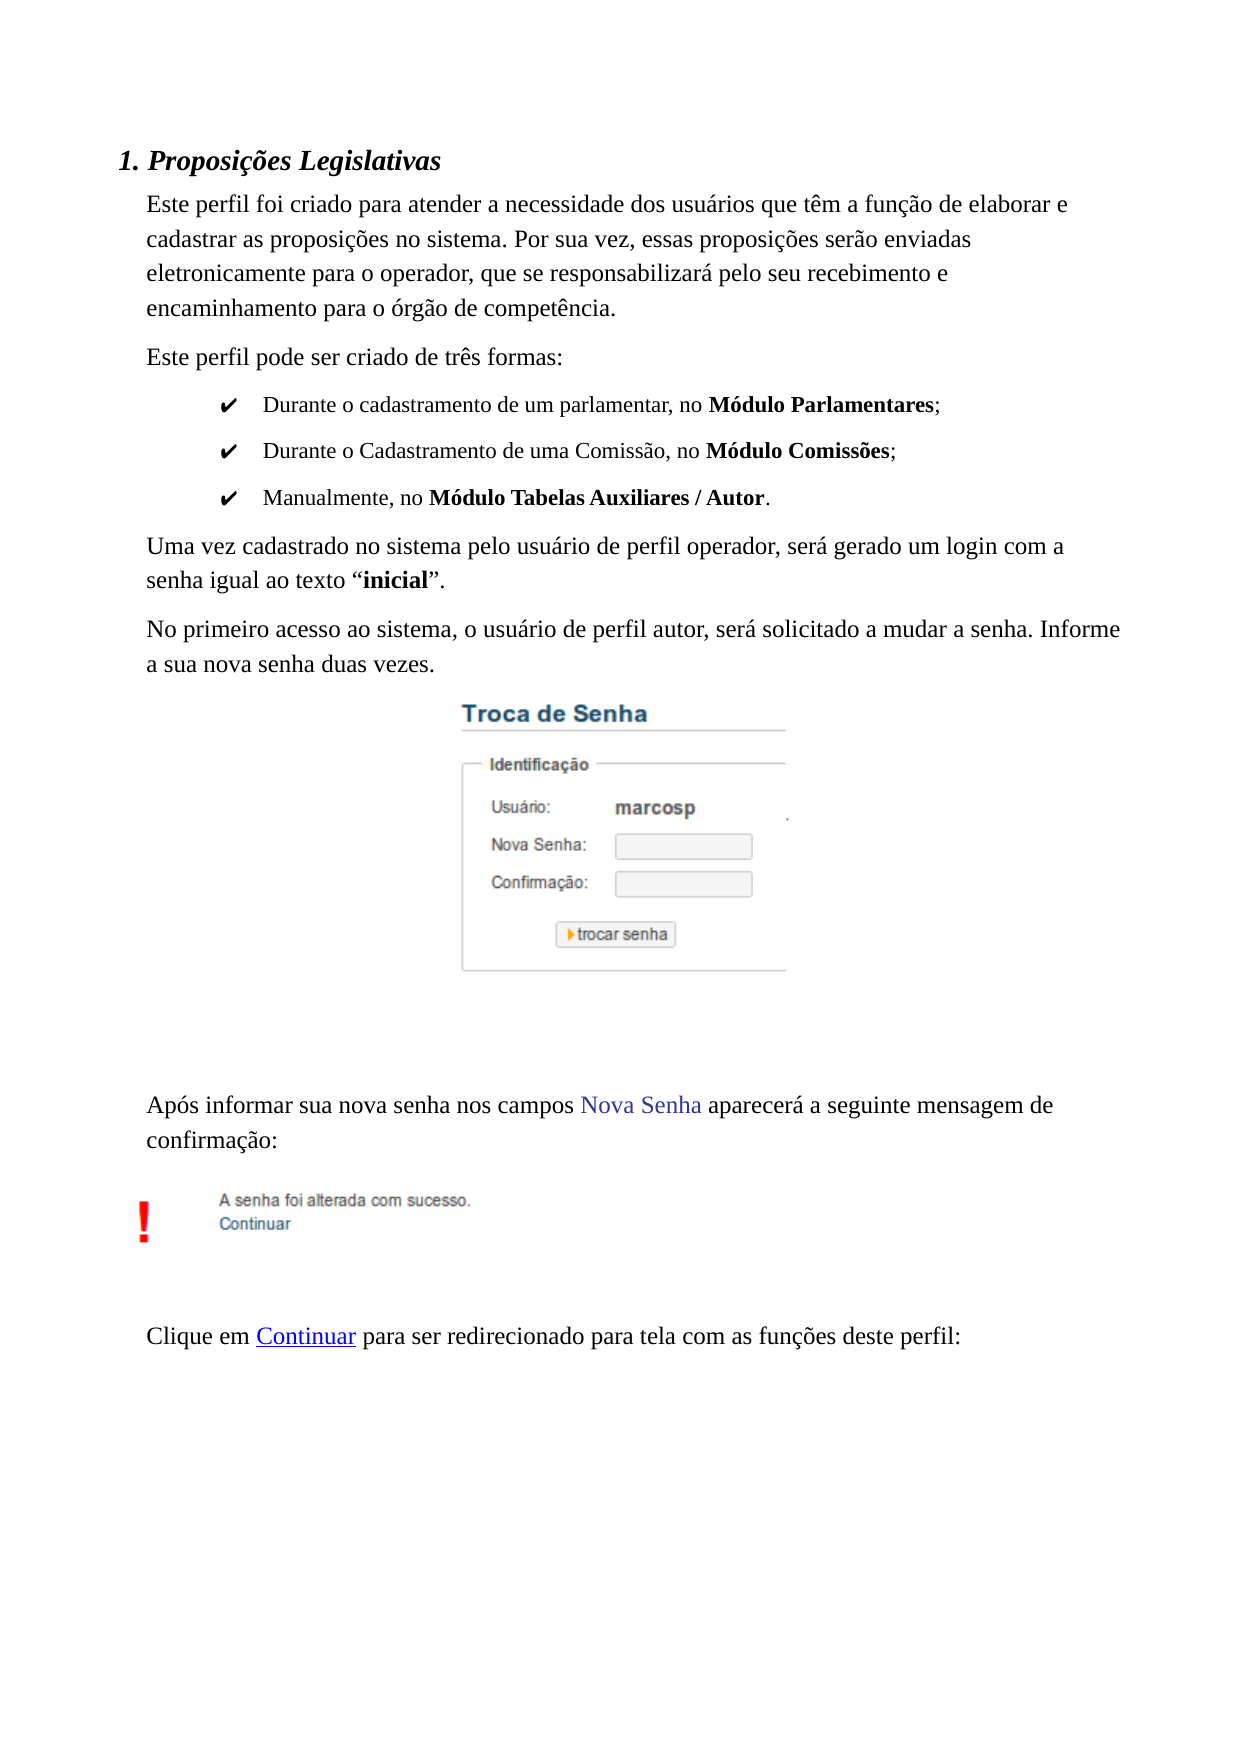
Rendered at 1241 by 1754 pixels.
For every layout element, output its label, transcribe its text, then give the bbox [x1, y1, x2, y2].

picture [439, 697, 801, 978]
list Durante o cadastramento de um parlamentar, no Módulo Parlamentares; [221, 391, 1122, 417]
list Durante o Cadastramento de uma Comissão, no Módulo Comissões; [221, 437, 1122, 464]
text Clique em Continuar para ser redirecionado para tela com as funções deste perfil: [146, 1321, 1122, 1350]
text No primeiro acesso ao sistema, o usuário de perfil autor, será solicitado a mudar a senha. Informe a sua nova senha duas vezes. [146, 614, 1122, 677]
picture [124, 1186, 481, 1263]
text Este perfil pode ser criado de três formas: [146, 342, 1122, 370]
text Após informar sua nova senha nos campos Nova Senha aparecerá a seguinte mensagem de confirmação: [146, 1090, 1122, 1153]
text Uma vez cadastrado no sistema pelo usuário de perfil operador, será gerado um login com a senha igual ao texto “inicial”. [146, 531, 1122, 594]
text Este perfil foi criado para atender a necessidade dos usuários que têm a função de elaborar e cadastrar as proposições no sistema. Por sua vez, essas proposições serão enviadas eletronicamente para o operador, que se responsabilizará pelo seu recebimento e encaminhamento para o órgão de competência. [146, 189, 1122, 321]
list Manualmente, no Módulo Tabelas Auxiliares / Autor. [221, 484, 1122, 511]
subtitle 1. Proposições Legislativas [118, 143, 1122, 177]
